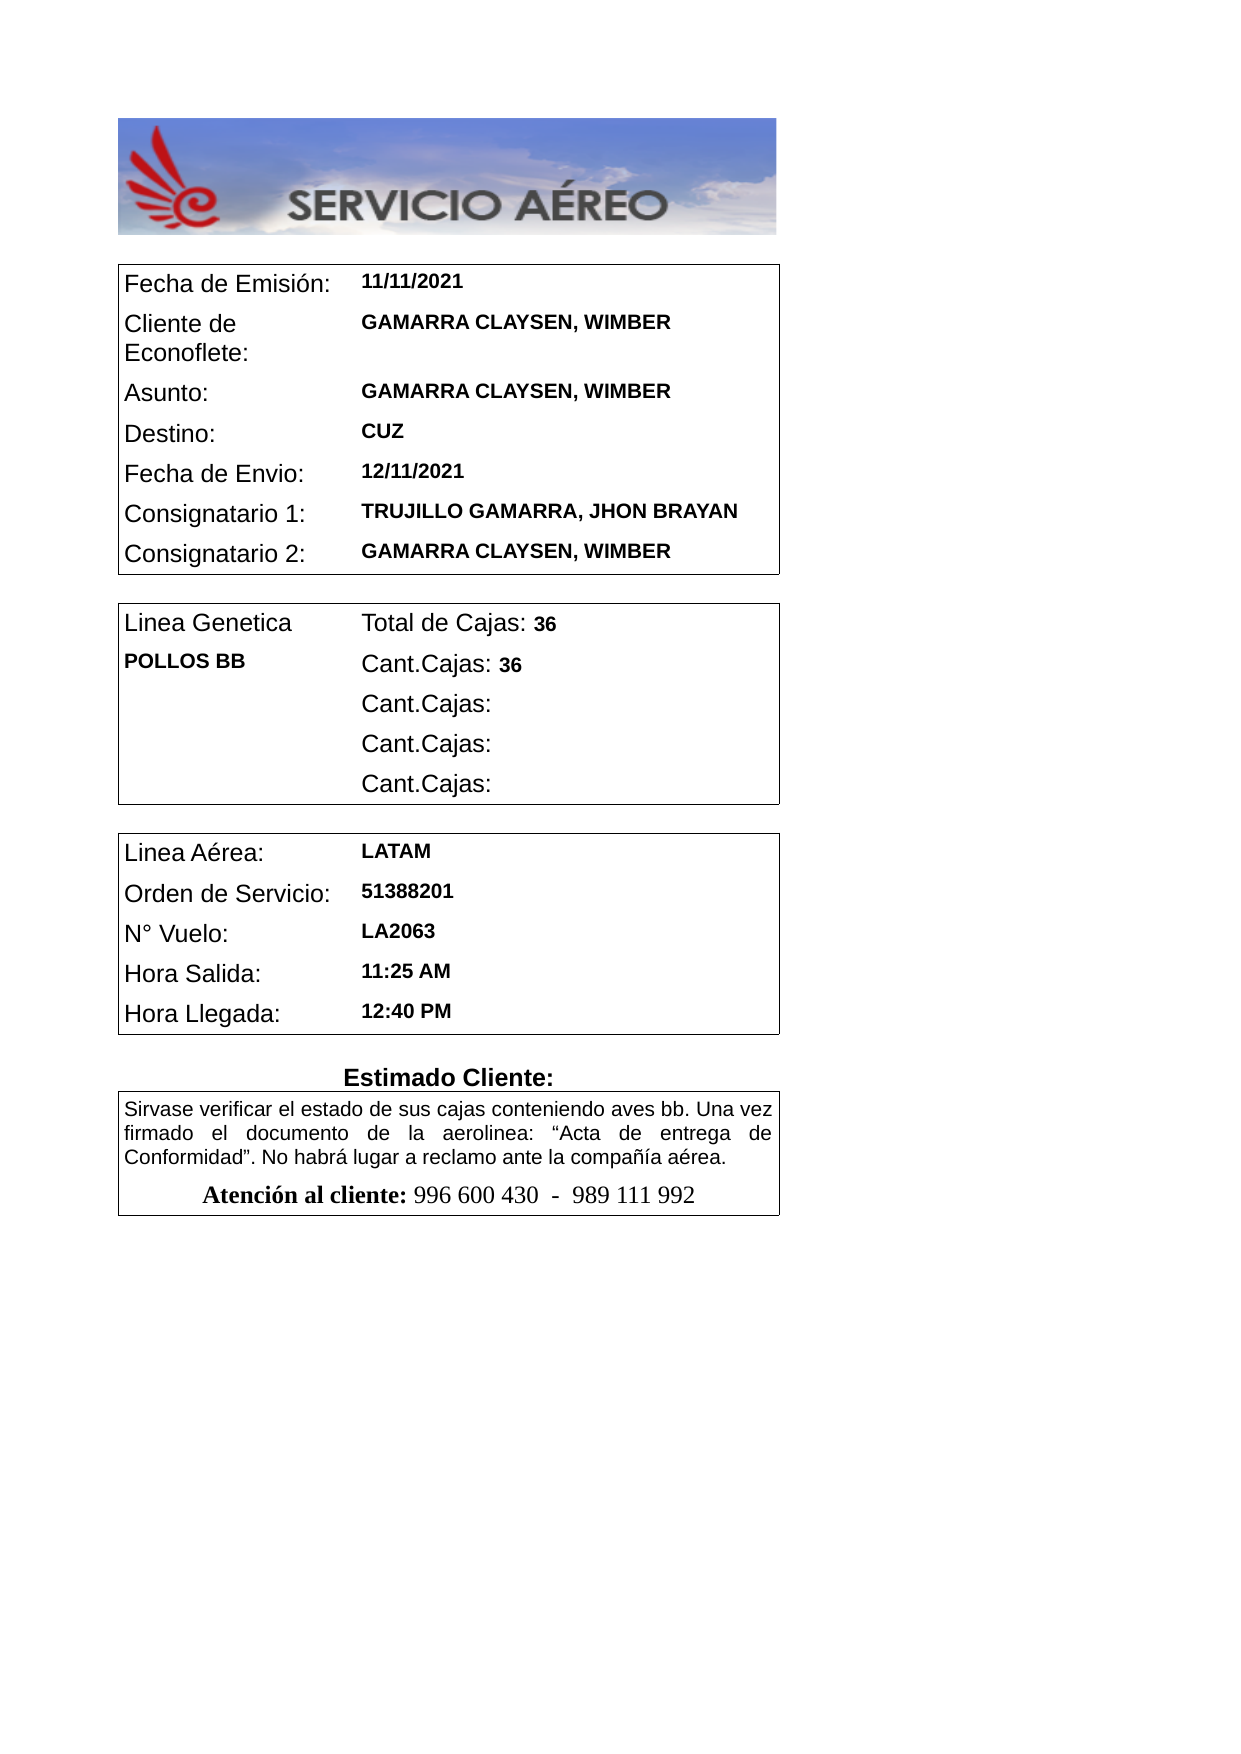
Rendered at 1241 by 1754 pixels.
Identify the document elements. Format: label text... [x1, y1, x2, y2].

table_cell 51388201 [356, 873, 779, 913]
table_cell [356, 805, 779, 833]
table_cell GAMARRA CLAYSEN, WIMBER [356, 534, 779, 574]
table_cell GAMARRA CLAYSEN, WIMBER [356, 373, 779, 413]
table_cell 12:40 PM [356, 994, 779, 1034]
table_cell Consignatario 2: [119, 534, 356, 574]
table_cell LATAM [356, 834, 779, 873]
table_cell [118, 575, 356, 603]
picture [118, 118, 777, 235]
table_cell [119, 764, 356, 804]
table_cell Fecha de Envio: [119, 453, 356, 493]
table_cell Cant.Cajas: [356, 683, 779, 723]
table_cell [118, 805, 356, 833]
table_cell Asunto: [119, 373, 356, 413]
table_cell POLLOS BB [119, 643, 356, 683]
table_cell 11:25 AM [356, 953, 779, 993]
table_cell Hora Llegada: [119, 994, 356, 1034]
table_header Fecha de Emisión: [119, 265, 356, 304]
table_cell 12/11/2021 [356, 453, 779, 493]
table_cell Orden de Servicio: [119, 873, 356, 913]
table_cell Linea Genetica [119, 604, 356, 643]
table_cell Atención al cliente: 996 600 430 - 989 111 992 [119, 1175, 779, 1215]
table_cell TRUJILLO GAMARRA, JHON BRAYAN [356, 493, 779, 533]
table_cell [119, 723, 356, 763]
table_cell Consignatario 1: [119, 493, 356, 533]
table_cell Cliente de Econoflete: [119, 304, 356, 373]
table_cell Cant.Cajas: [356, 764, 779, 804]
table_cell Cant.Cajas: [356, 723, 779, 763]
table_header 11/11/2021 [356, 265, 779, 304]
table_cell Cant.Cajas: 36 [356, 643, 779, 683]
table_cell Total de Cajas: 36 [356, 604, 779, 643]
table_cell [356, 575, 779, 603]
table_cell N° Vuelo: [119, 913, 356, 953]
table_cell Estimado Cliente: [118, 1035, 779, 1091]
table_cell CUZ [356, 413, 779, 453]
table_cell LA2063 [356, 913, 779, 953]
table_cell [119, 683, 356, 723]
table_cell GAMARRA CLAYSEN, WIMBER [356, 304, 779, 373]
table_cell Hora Salida: [119, 953, 356, 993]
table_cell Sirvase verificar el estado de sus cajas conteniendo aves bb. Una vez firmado el documento de la aerolinea: “Acta de entrega de Conformidad”. No habrá lugar a reclamo ante la compañía aérea. [119, 1092, 779, 1175]
table_cell Destino: [119, 413, 356, 453]
table_cell Linea Aérea: [119, 834, 356, 873]
